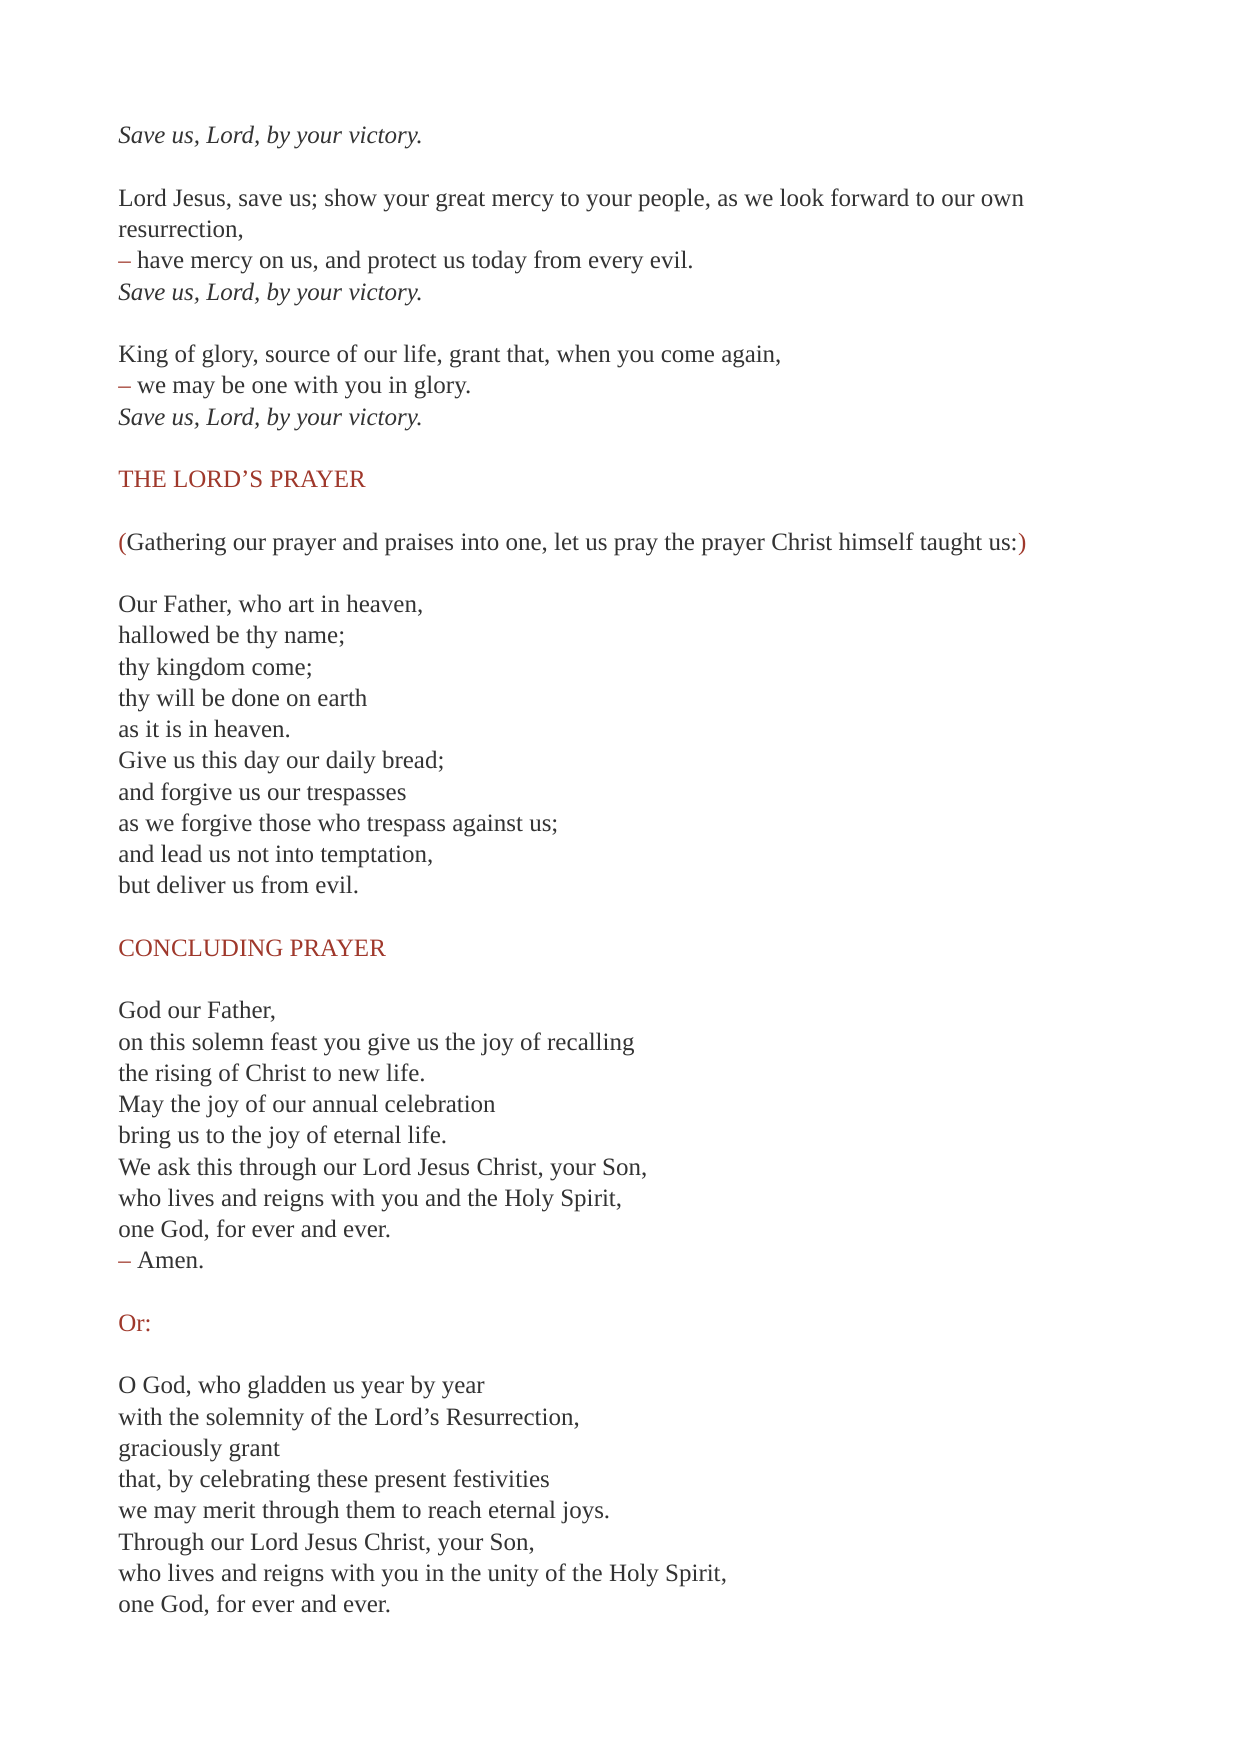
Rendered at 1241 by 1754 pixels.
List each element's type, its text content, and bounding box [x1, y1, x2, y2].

text Save us, Lord, by your victory. Lord Jesus, save us; show your great mercy to your people, as we look forward to our own resurrection, – have mercy on us, and protect us today from every evil. Save us, Lord, by your victory. King of glory, source of our life, grant that, when you come again, – we may be one with you in glory. Save us, Lord, by your victory. THE LORD’S PRAYER (Gathering our prayer and praises into one, let us pray the prayer Christ himself taught us:) Our Father, who art in heaven, hallowed be thy name; thy kingdom come; thy will be done on earth as it is in heaven. Give us this day our daily bread; and forgive us our trespasses as we forgive those who trespass against us; and lead us not into temptation, but deliver us from evil. CONCLUDING PRAYER God our Father, on this solemn feast you give us the joy of recalling the rising of Christ to new life. May the joy of our annual celebration bring us to the joy of eternal life. We ask this through our Lord Jesus Christ, your Son, who lives and reigns with you and the Holy Spirit, one God, for ever and ever. – Amen. Or: O God, who gladden us year by year with the solemnity of the Lord’s Resurrection, graciously grant that, by celebrating these present festivities we may merit through them to reach eternal joys. Through our Lord Jesus Christ, your Son, who lives and reigns with you in the unity of the Holy Spirit, one God, for ever and ever. [118, 118, 1122, 1618]
